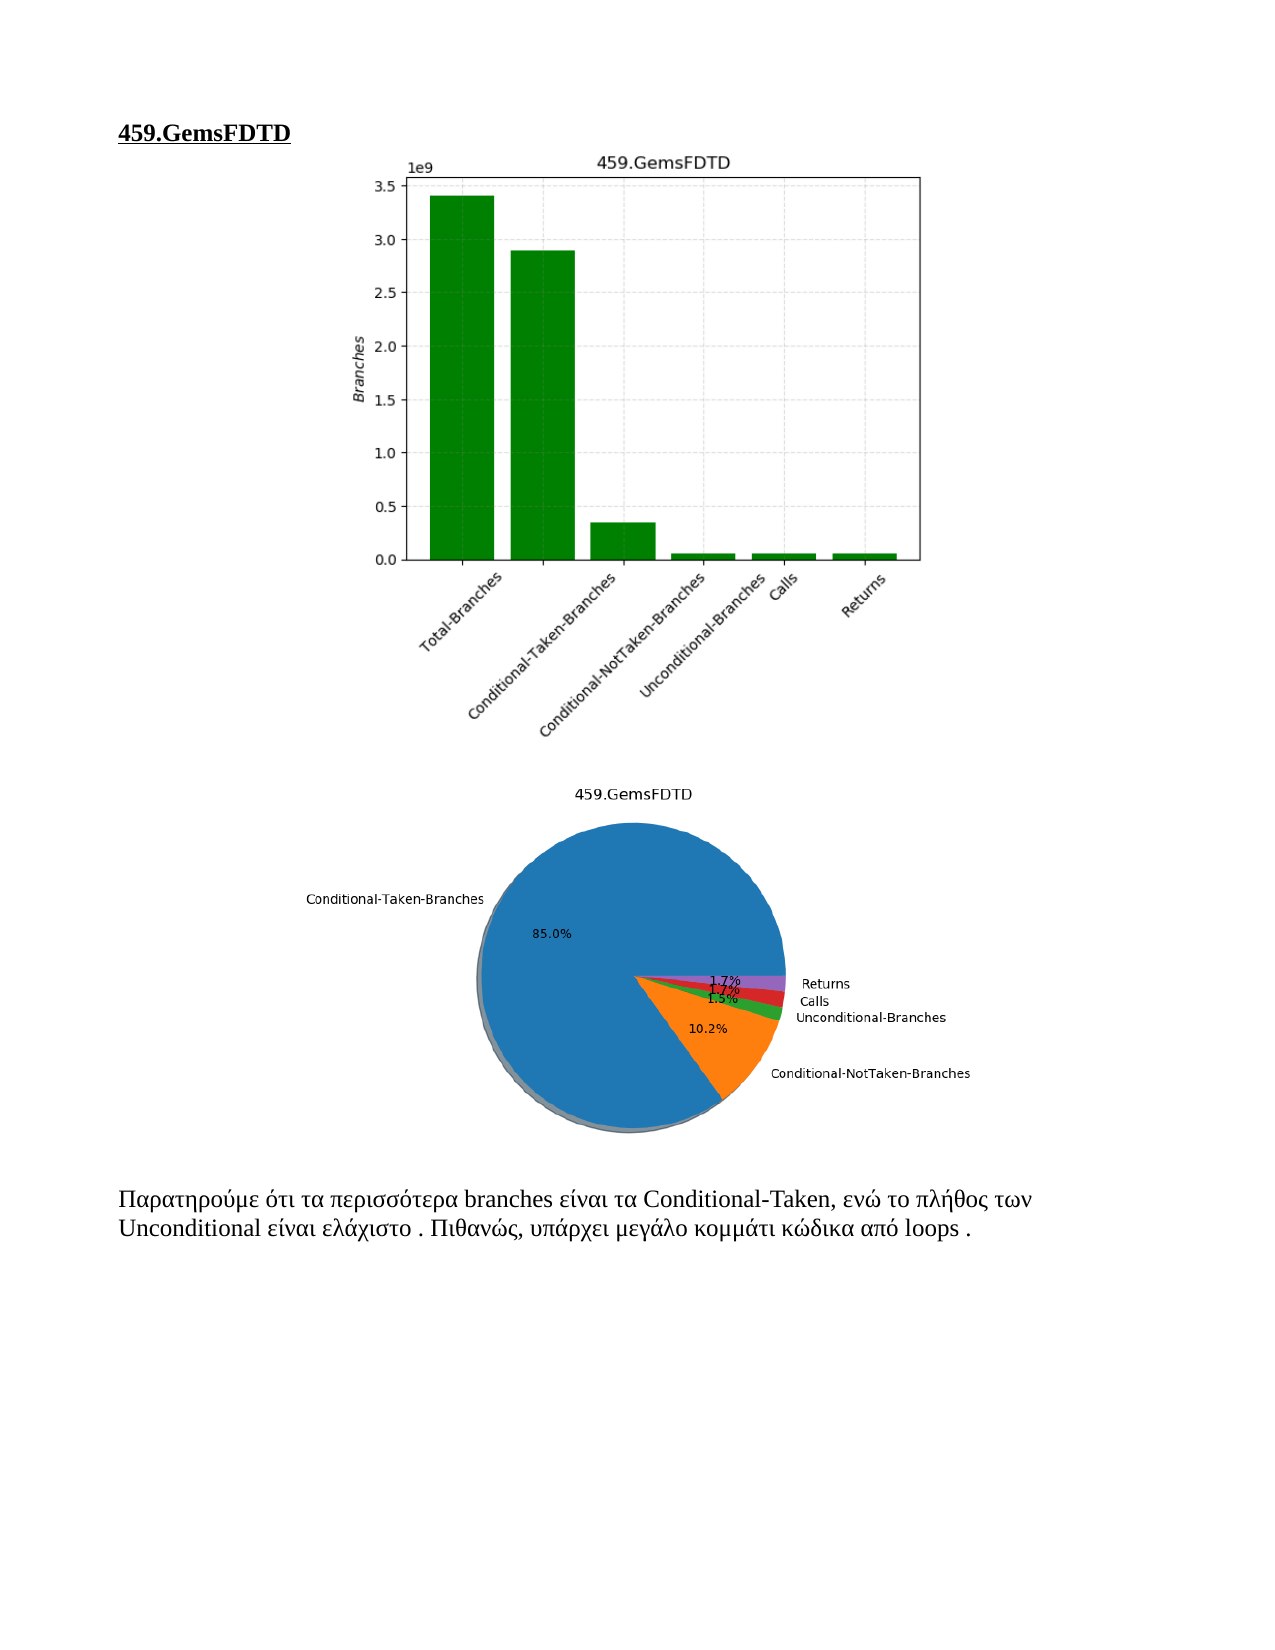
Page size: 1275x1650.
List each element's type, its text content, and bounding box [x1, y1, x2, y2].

text Παρατηρούμε ότι τα περισσότερα branches είναι τα Conditional-Taken, ενώ το πλήθος των Unconditional είναι ελάχιστο . Πιθανώς, υπάρχει μεγάλο κομμάτι κώδικα από loops . [118, 1184, 1157, 1242]
picture [342, 146, 933, 751]
picture [296, 779, 979, 1156]
text 459.GemsFDTD [118, 118, 1157, 147]
